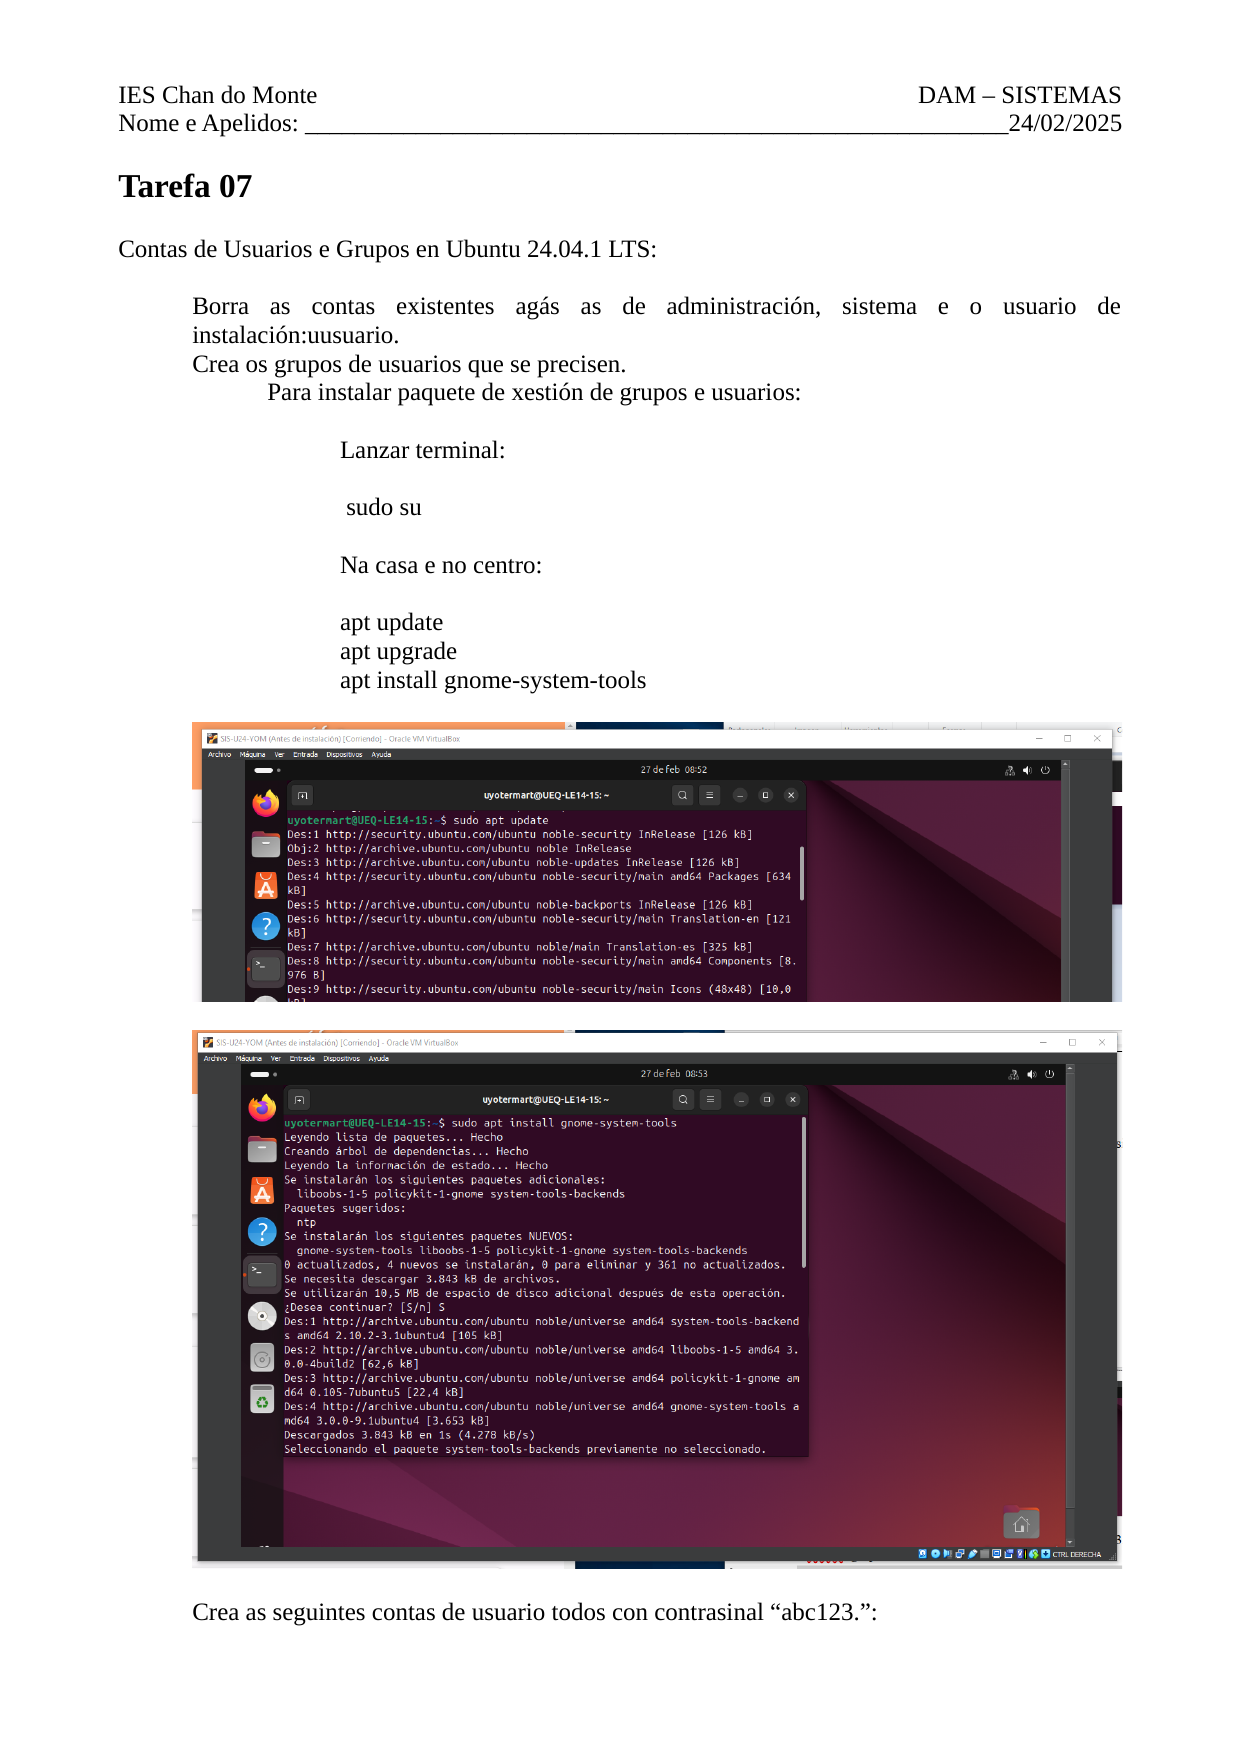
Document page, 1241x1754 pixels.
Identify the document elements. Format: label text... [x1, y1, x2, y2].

text Tarefa 07 [118, 167, 1122, 205]
text Lanzar terminal: [192, 435, 1122, 464]
picture [192, 722, 1123, 1002]
text Para instalar paquete de xestión de grupos e usuarios: [192, 377, 1122, 406]
text sudo su [192, 492, 1122, 521]
text apt update [192, 607, 1122, 636]
text Borra as contas existentes agás as de administración, sistema e o usuario de instalación:uusuario. [192, 291, 1122, 349]
text Crea os grupos de usuarios que se precisen. [192, 349, 1122, 377]
picture [192, 1030, 1123, 1569]
text Contas de Usuarios e Grupos en Ubuntu 24.04.1 LTS: [118, 234, 1122, 262]
text apt install gnome-system-tools [192, 665, 1122, 694]
text Na casa e no centro: [192, 550, 1122, 579]
text apt upgrade [192, 636, 1122, 665]
text Crea as seguintes contas de usuario todos con contrasinal “abc123.”: [192, 1597, 1122, 1626]
